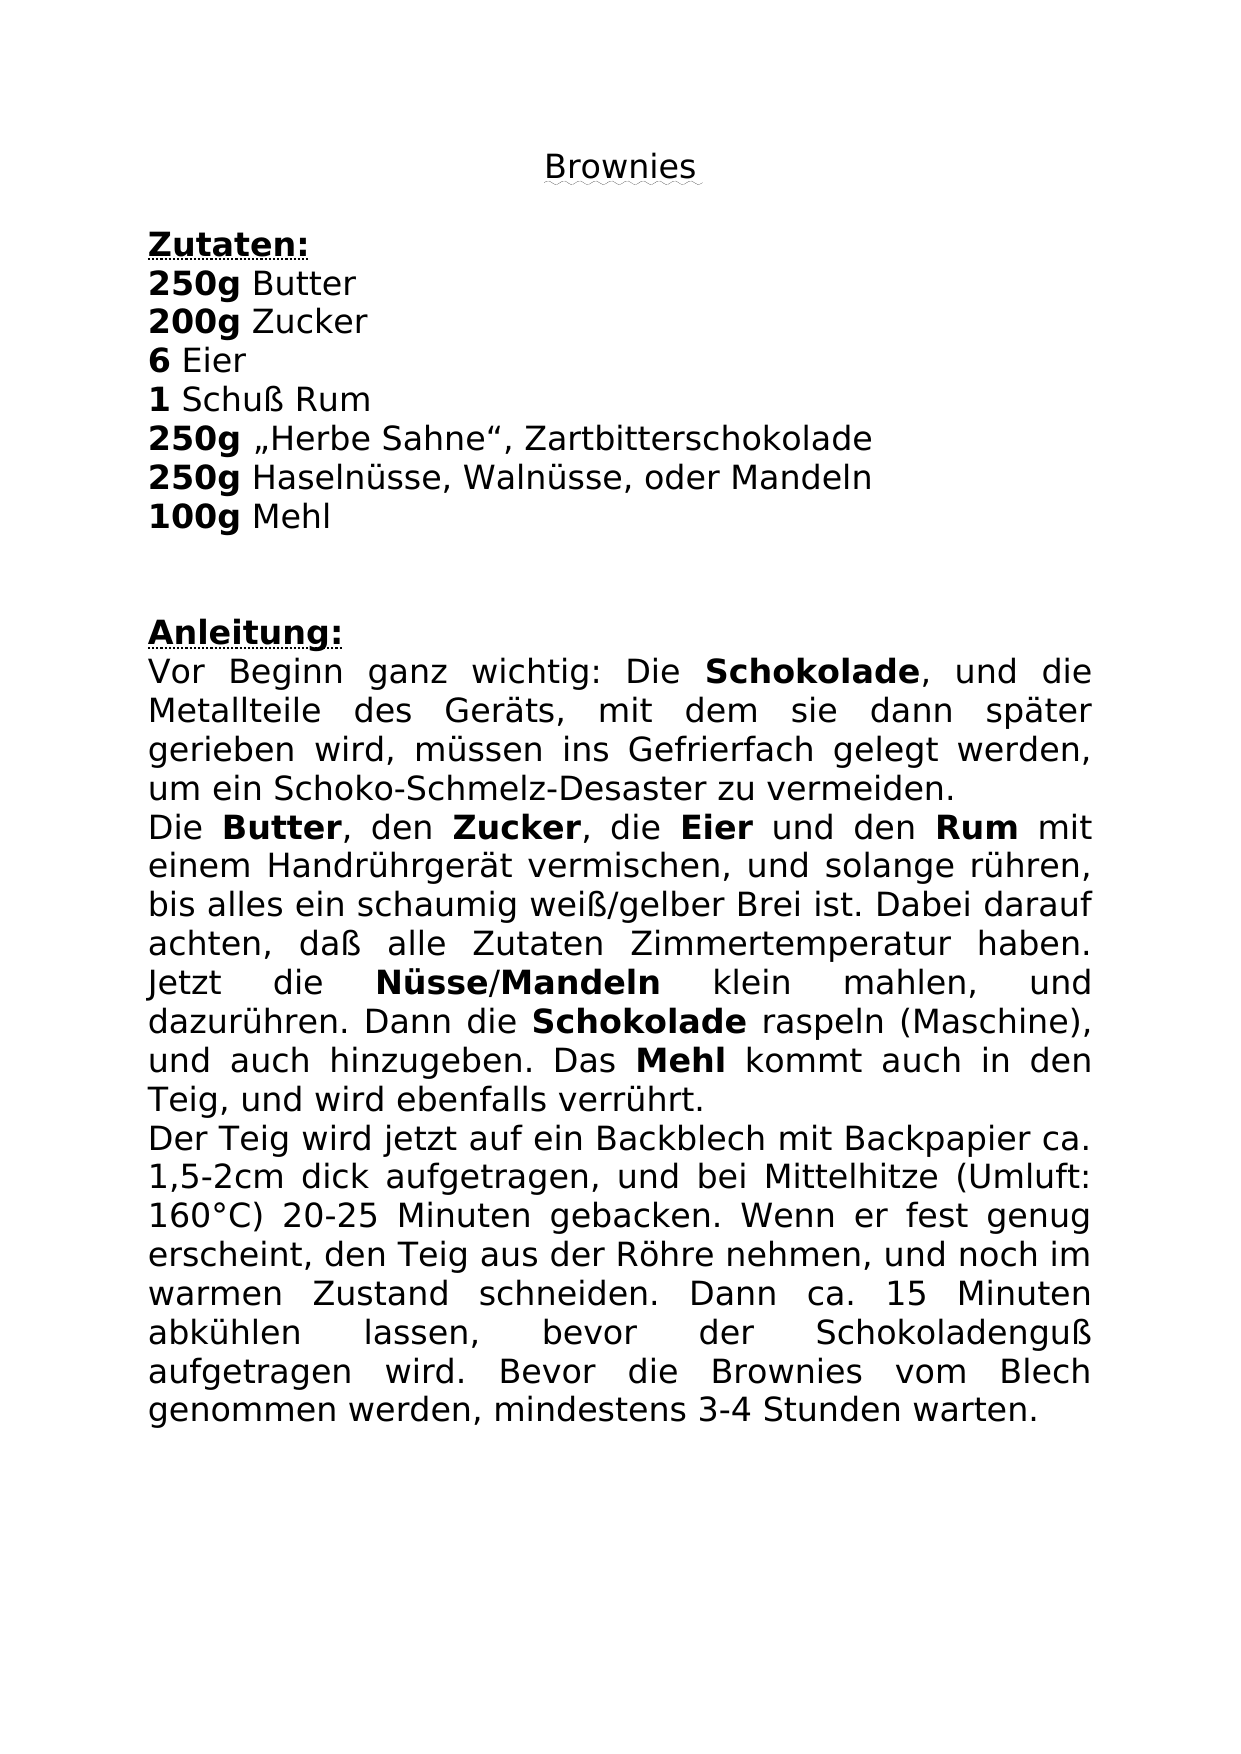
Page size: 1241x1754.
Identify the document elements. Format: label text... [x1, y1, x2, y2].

text 200g Zucker [148, 303, 1092, 342]
text 250g „Herbe Sahne“, Zartbitterschokolade [148, 419, 1092, 458]
text Zutaten: [148, 225, 1092, 264]
text 6 Eier [148, 342, 1092, 381]
text 250g Butter [148, 264, 1092, 303]
title Brownies [148, 148, 1092, 186]
text Der Teig wird jetzt auf ein Backblech mit Backpapier ca. 1,5-2cm dick aufgetragen, und bei Mittelhitze (Umluft: 160°C) 20-25 Minuten gebacken. Wenn er fest genug erscheint, den Teig aus der Röhre nehmen, und noch im warmen Zustand schneiden. Dann ca. 15 Minuten abkühlen lassen, bevor der Schokoladenguß aufgetragen wird. Bevor die Brownies vom Blech genommen werden, mindestens 3-4 Stunden warten. [148, 1119, 1092, 1430]
text Anleitung: [148, 614, 1092, 653]
text 250g Haselnüsse, Walnüsse, oder Mandeln [148, 458, 1092, 497]
text Die Butter, den Zucker, die Eier und den Rum mit einem Handrührgerät vermischen, und solange rühren, bis alles ein schaumig weiß/gelber Brei ist. Dabei darauf achten, daß alle Zutaten Zimmertemperatur haben. Jetzt die Nüsse/Mandeln klein mahlen, und dazurühren. Dann die Schokolade raspeln (Maschine), und auch hinzugeben. Das Mehl kommt auch in den Teig, und wird ebenfalls verrührt. [148, 808, 1092, 1119]
text 100g Mehl [148, 497, 1092, 536]
text Vor Beginn ganz wichtig: Die Schokolade, und die Metallteile des Geräts, mit dem sie dann später gerieben wird, müssen ins Gefrierfach gelegt werden, um ein Schoko-Schmelz-Desaster zu vermeiden. [148, 653, 1092, 808]
text 1 Schuß Rum [148, 381, 1092, 419]
